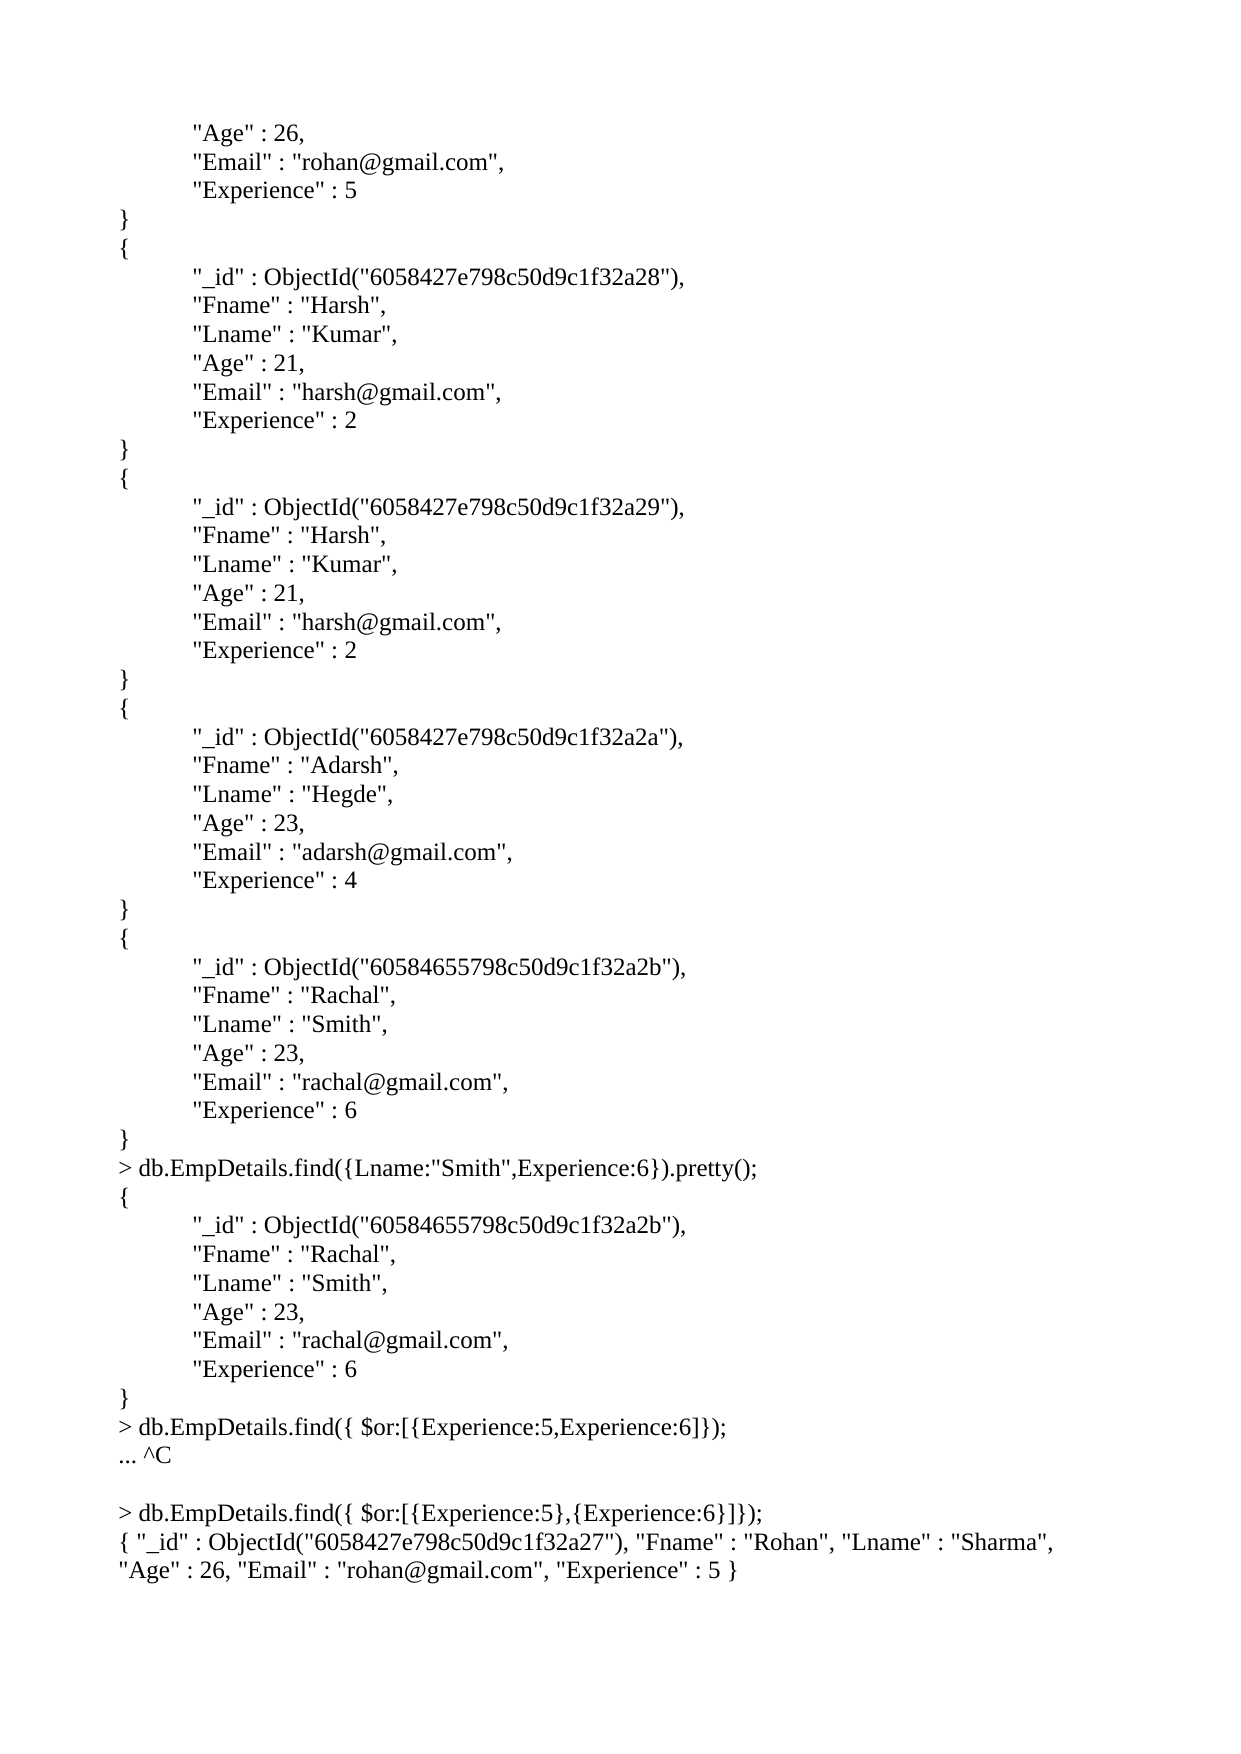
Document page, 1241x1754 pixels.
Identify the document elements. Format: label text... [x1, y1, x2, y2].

text } [118, 894, 1122, 923]
text "Experience" : 6 [118, 1096, 1122, 1124]
text "Age" : 23, [118, 808, 1122, 837]
text "Experience" : 2 [118, 636, 1122, 664]
text "Lname" : "Hegde", [118, 779, 1122, 808]
text "Email" : "harsh@gmail.com", [118, 377, 1122, 406]
text "Email" : "rohan@gmail.com", [118, 147, 1122, 176]
text "Email" : "rachal@gmail.com", [118, 1326, 1122, 1354]
text "Age" : 23, [118, 1038, 1122, 1067]
text { [118, 233, 1122, 262]
text } [118, 434, 1122, 463]
text "Experience" : 2 [118, 406, 1122, 434]
text "Lname" : "Smith", [118, 1268, 1122, 1297]
text } [118, 664, 1122, 693]
text "Lname" : "Smith", [118, 1009, 1122, 1038]
text { [118, 923, 1122, 952]
text } [118, 204, 1122, 233]
text "Lname" : "Kumar", [118, 549, 1122, 578]
text "Email" : "adarsh@gmail.com", [118, 837, 1122, 866]
text > db.EmpDetails.find({ $or:[{Experience:5,Experience:6]}); [118, 1412, 1122, 1441]
text "Email" : "harsh@gmail.com", [118, 607, 1122, 636]
text "Age" : 21, [118, 348, 1122, 377]
text > db.EmpDetails.find({Lname:"Smith",Experience:6}).pretty(); [118, 1153, 1122, 1182]
text } [118, 1383, 1122, 1412]
text "_id" : ObjectId("60584655798c50d9c1f32a2b"), [118, 1211, 1122, 1239]
text { [118, 463, 1122, 492]
text { "_id" : ObjectId("6058427e798c50d9c1f32a27"), "Fname" : "Rohan", "Lname" : "Sharma", "Age" : 26, "Email" : "rohan@gmail.com", "Experience" : 5 } [118, 1527, 1122, 1584]
text { [118, 1182, 1122, 1211]
text "Age" : 23, [118, 1297, 1122, 1326]
text "_id" : ObjectId("6058427e798c50d9c1f32a28"), [118, 262, 1122, 291]
text "Fname" : "Rachal", [118, 1239, 1122, 1268]
text "Experience" : 5 [118, 176, 1122, 204]
text "_id" : ObjectId("60584655798c50d9c1f32a2b"), [118, 952, 1122, 981]
text { [118, 693, 1122, 722]
text "Email" : "rachal@gmail.com", [118, 1067, 1122, 1096]
text "Fname" : "Adarsh", [118, 751, 1122, 779]
text ... ^C [118, 1441, 1122, 1469]
text "Lname" : "Kumar", [118, 319, 1122, 348]
text "Experience" : 4 [118, 866, 1122, 894]
text "Fname" : "Harsh", [118, 521, 1122, 549]
text "Experience" : 6 [118, 1354, 1122, 1383]
text "Fname" : "Rachal", [118, 981, 1122, 1009]
text "Age" : 26, [118, 118, 1122, 147]
text "_id" : ObjectId("6058427e798c50d9c1f32a2a"), [118, 722, 1122, 751]
text > db.EmpDetails.find({ $or:[{Experience:5},{Experience:6}]}); [118, 1498, 1122, 1527]
text "_id" : ObjectId("6058427e798c50d9c1f32a29"), [118, 492, 1122, 521]
text } [118, 1124, 1122, 1153]
text "Fname" : "Harsh", [118, 291, 1122, 319]
text "Age" : 21, [118, 578, 1122, 607]
